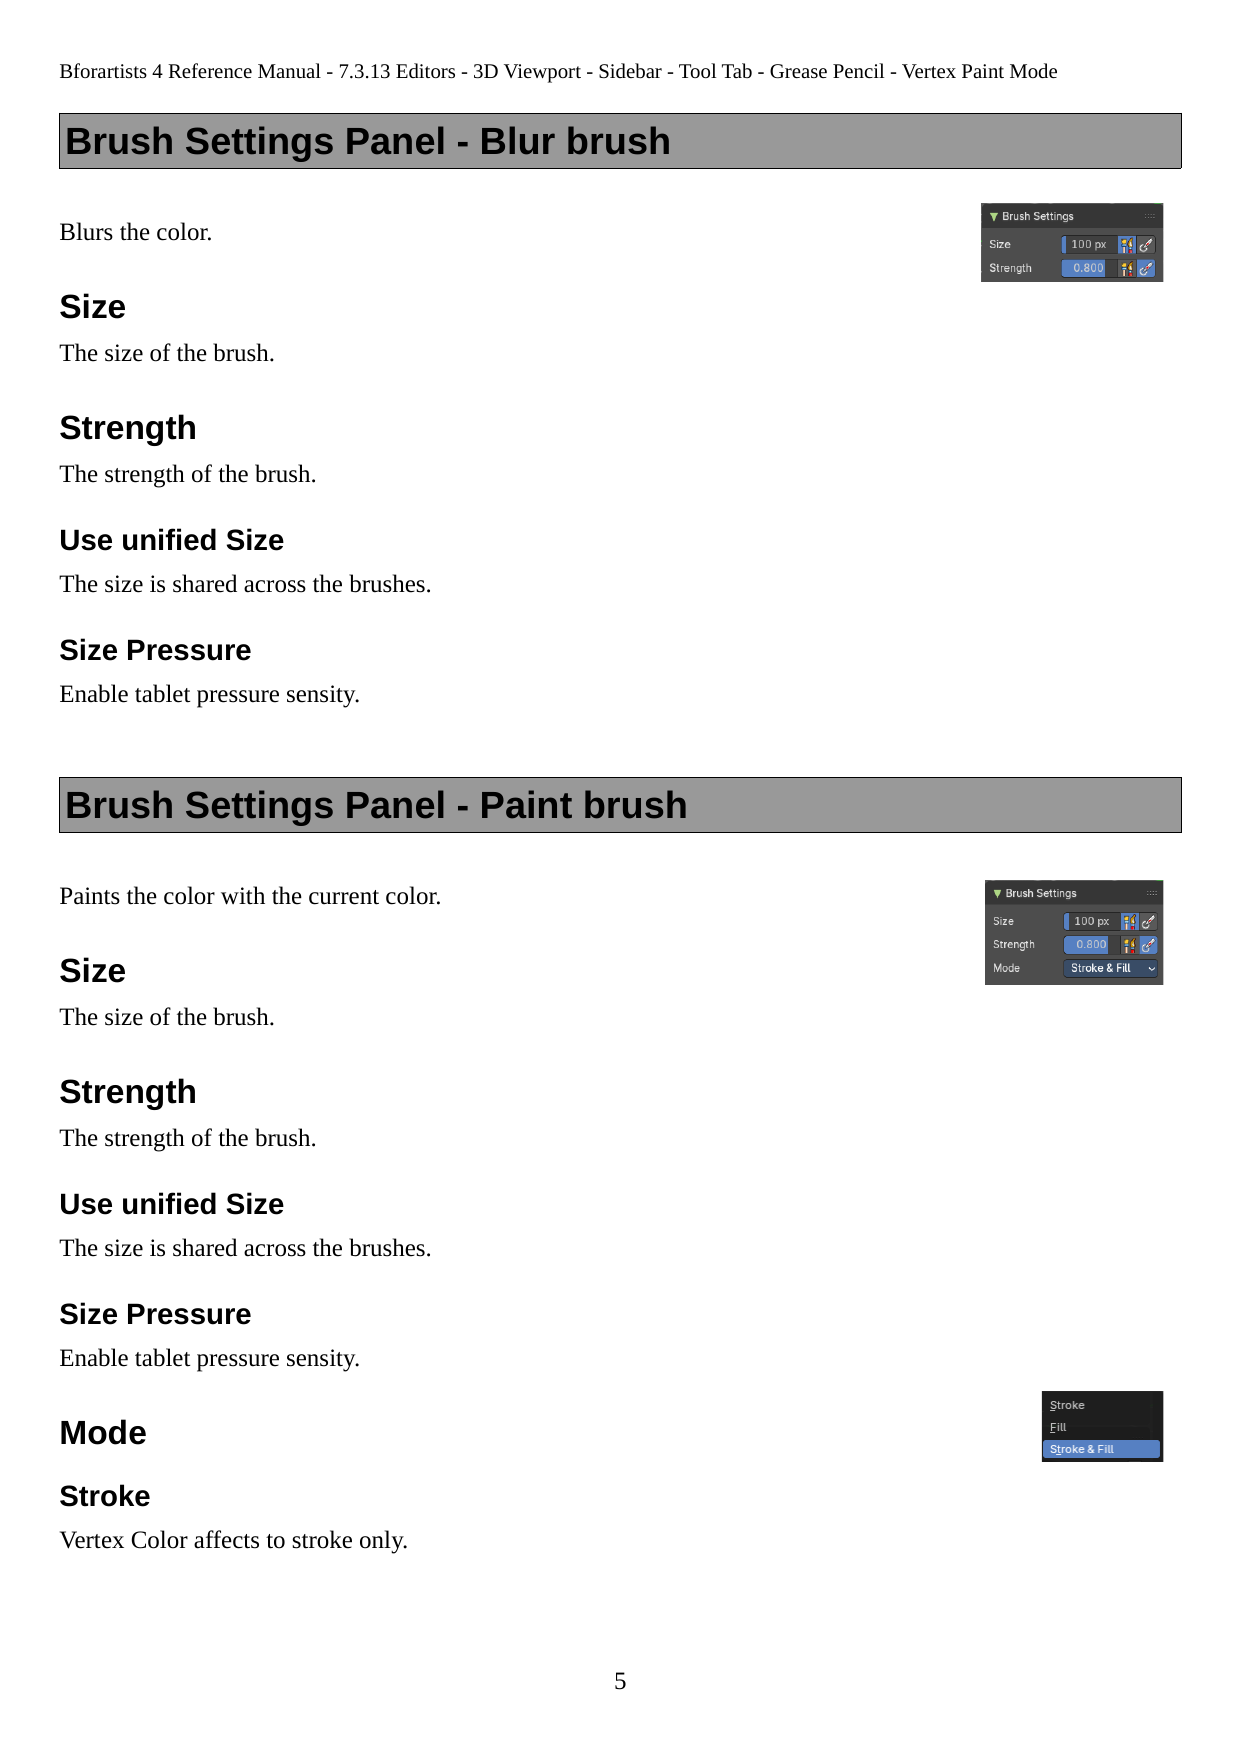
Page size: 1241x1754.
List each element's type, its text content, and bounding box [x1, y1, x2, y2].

table_header Brush Settings Panel - Paint brush [60, 778, 1181, 832]
text The size is shared across the brushes. [59, 569, 1181, 598]
subtitle Stroke [59, 1479, 1181, 1513]
text The size is shared across the brushes. [59, 1233, 1181, 1262]
subtitle Size Pressure [59, 1297, 1181, 1331]
text [1164, 217, 1181, 246]
subtitle Use unified Size [59, 523, 1181, 556]
table_header Brush Settings Panel - Blur brush [60, 114, 1181, 168]
text The size of the brush. [59, 1002, 1181, 1031]
picture [1041, 1391, 1164, 1462]
text The size of the brush. [59, 338, 1181, 367]
picture [985, 880, 1164, 985]
text Enable tablet pressure sensity. [59, 1343, 1181, 1372]
subtitle Strength [59, 408, 1181, 447]
subtitle Size Pressure [59, 633, 1181, 666]
subtitle [1164, 1413, 1181, 1452]
subtitle Mode [59, 1413, 1041, 1452]
text Blurs the color. [59, 217, 981, 246]
subtitle Size [59, 951, 1181, 990]
text Paints the color with the current color. [59, 881, 985, 910]
text The strength of the brush. [59, 1123, 1181, 1152]
text The strength of the brush. [59, 459, 1181, 488]
text Enable tablet pressure sensity. [59, 679, 1181, 708]
picture [981, 203, 1164, 282]
text Vertex Color affects to stroke only. [59, 1525, 1181, 1554]
subtitle Use unified Size [59, 1187, 1181, 1221]
subtitle Size [59, 287, 1181, 326]
subtitle Strength [59, 1072, 1181, 1111]
